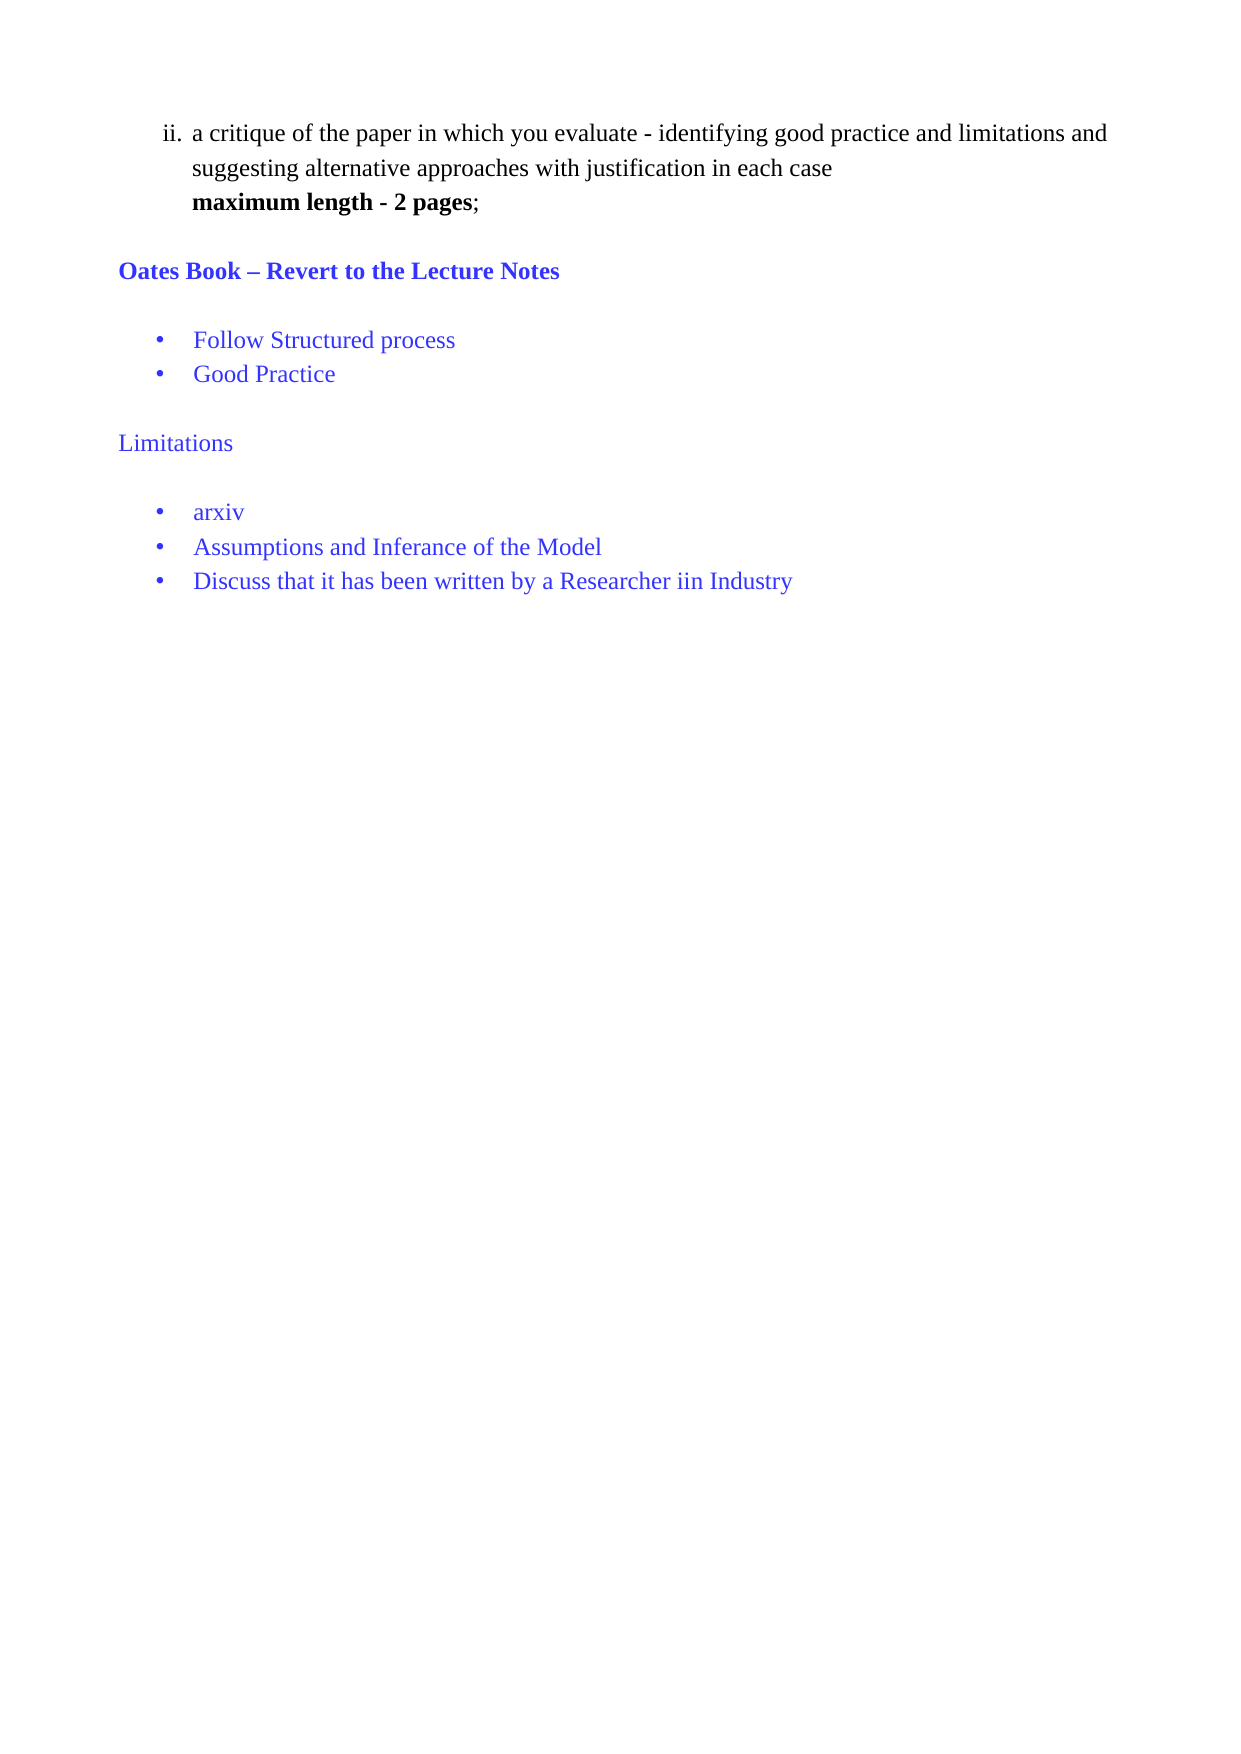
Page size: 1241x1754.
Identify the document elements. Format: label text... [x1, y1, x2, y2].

list Discuss that it has been written by a Researcher iin Industry [156, 566, 1122, 595]
list Follow Structured process [156, 325, 1122, 354]
text Limitations [118, 428, 1122, 457]
list a critique of the paper in which you evaluate - identifying good practice and limitations and suggesting alternative approaches with justification in each case maximum length - 2 pages; [162, 118, 1122, 216]
text Oates Book – Revert to the Lecture Notes [118, 256, 1122, 285]
list Assumptions and Inferance of the Model [156, 532, 1122, 561]
list arxiv [156, 497, 1122, 526]
list Good Practice [156, 359, 1122, 388]
